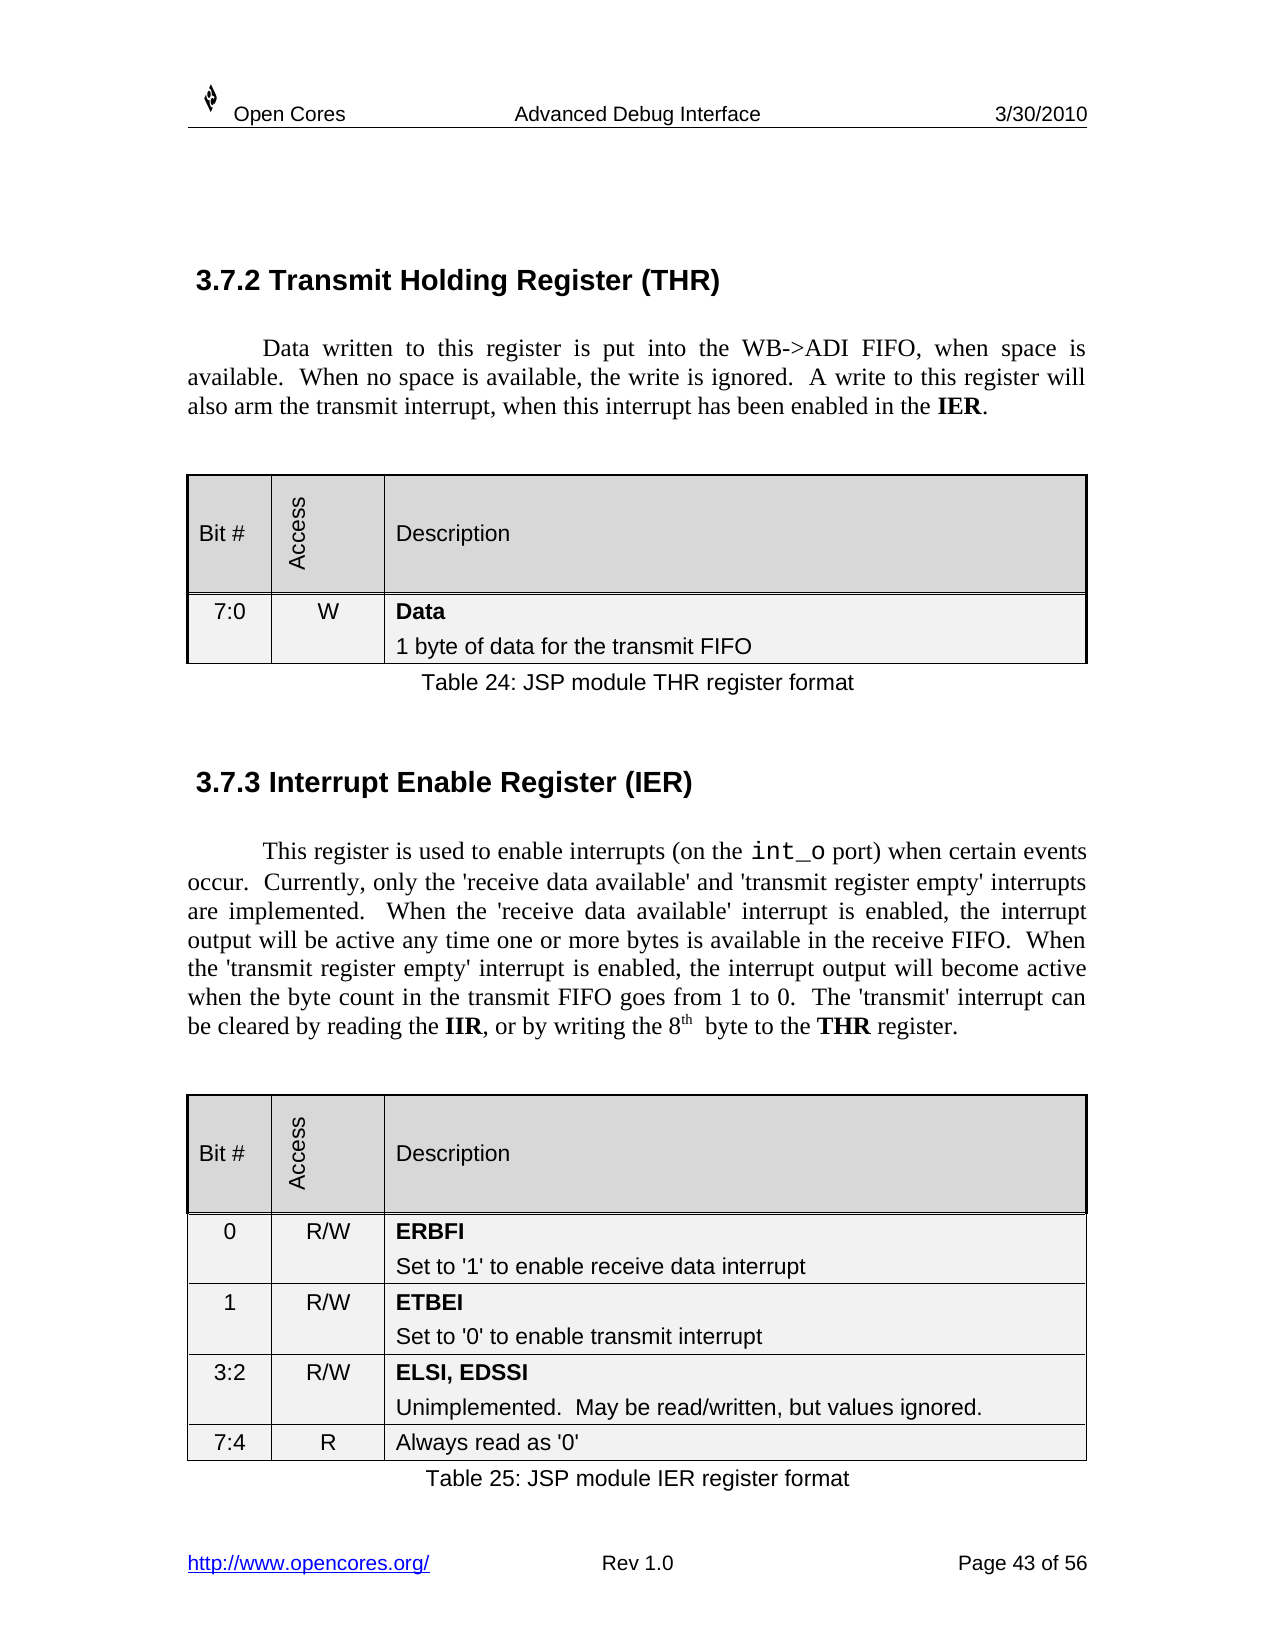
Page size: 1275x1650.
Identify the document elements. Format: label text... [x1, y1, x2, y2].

table_cell 7:0 [189, 595, 271, 663]
table_header Bit # [189, 1096, 271, 1212]
table_header Access [272, 1096, 384, 1212]
table_cell 3:2 [188, 1354, 271, 1424]
table_cell R/W [272, 1215, 384, 1283]
subtitle Interrupt Enable Register (IER) [187, 765, 1087, 799]
table_cell 0 [188, 1213, 271, 1283]
table_cell Data 1 byte of data for the transmit FIFO [385, 595, 1085, 663]
subtitle Transmit Holding Register (THR) [187, 262, 1087, 296]
table_cell ELSI, EDSSI Unimplemented. May be read/written, but values ignored. [385, 1354, 1086, 1424]
text Table 25: JSP module IER register format [187, 1465, 1087, 1491]
table_header Access [272, 476, 384, 592]
table_cell ETBEI Set to '0' to enable transmit interrupt [385, 1283, 1086, 1354]
table_cell R [272, 1425, 384, 1460]
table_cell 7:4 [188, 1424, 271, 1460]
table_cell W [272, 595, 384, 663]
table_header Description [385, 476, 1085, 592]
table_cell ERBFI Set to '1' to enable receive data interrupt [385, 1213, 1086, 1283]
text Table 24: JSP module THR register format [187, 668, 1087, 695]
table_header Description [385, 1096, 1085, 1212]
table_cell 1 [188, 1283, 271, 1354]
text This register is used to enable interrupts (on the int_o port) when certain events occur. Currently, only the 'receive data available' and 'transmit register empty' interrupts are implemented. When the 'receive data available' interrupt is enabled, the interrupt output will be active any time one or more bytes is available in the receive FIFO. When the 'transmit register empty' interrupt is enabled, the interrupt output will become active when the byte count in the transmit FIFO goes from 1 to 0. The 'transmit' interrupt can be cleared by reading the IIR, or by writing the 8th byte to the THR register. [187, 836, 1087, 1040]
table_cell R/W [272, 1284, 384, 1354]
table_cell Always read as '0' [385, 1424, 1086, 1460]
table_cell R/W [272, 1355, 384, 1424]
text Data written to this register is put into the WB->ADI FIFO, when space is available. When no space is available, the write is ignored. A write to this register will also arm the transmit interrupt, when this interrupt has been enabled in the IER. [187, 333, 1087, 420]
table_header Bit # [189, 476, 271, 592]
